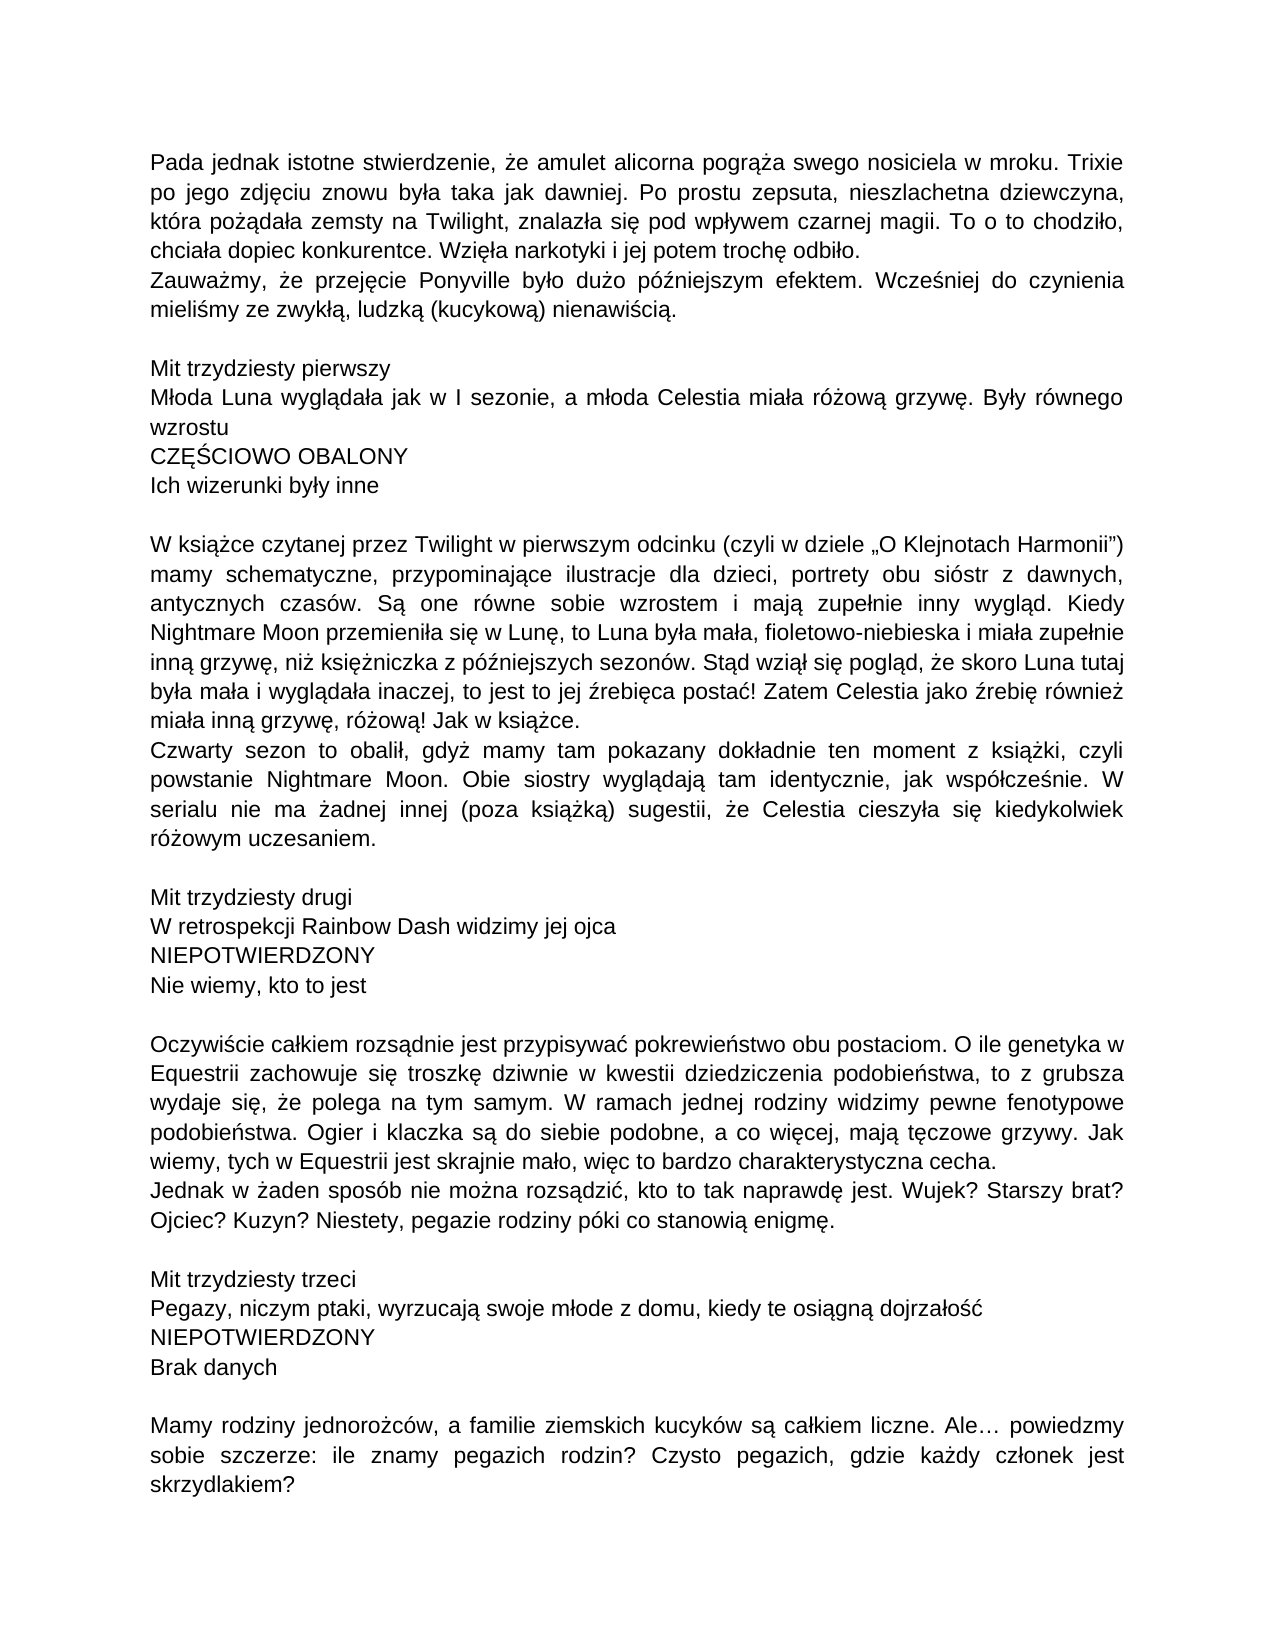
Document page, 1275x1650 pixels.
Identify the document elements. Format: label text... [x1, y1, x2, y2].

text CZĘŚCIOWO OBALONY [150, 444, 1125, 469]
text Jednak w żaden sposób nie można rozsądzić, kto to tak naprawdę jest. Wujek? Starszy brat? Ojciec? Kuzyn? Niestety, pegazie rodziny póki co stanowią enigmę. [150, 1178, 1125, 1233]
text Oczywiście całkiem rozsądnie jest przypisywać pokrewieństwo obu postaciom. O ile genetyka w Equestrii zachowuje się troszkę dziwnie w kwestii dziedziczenia podobieństwa, to z grubsza wydaje się, że polega na tym samym. W ramach jednej rodziny widzimy pewne fenotypowe podobieństwa. Ogier i klaczka są do siebie podobne, a co więcej, mają tęczowe grzywy. Jak wiemy, tych w Equestrii jest skrajnie mało, więc to bardzo charakterystyczna cecha. [150, 1031, 1125, 1174]
text W retrospekcji Rainbow Dash widzimy jej ojca [150, 914, 1125, 939]
text Czwarty sezon to obalił, gdyż mamy tam pokazany dokładnie ten moment z książki, czyli powstanie Nightmare Moon. Obie siostry wyglądają tam identycznie, jak współcześnie. W serialu nie ma żadnej innej (poza książką) sugestii, że Celestia cieszyła się kiedykolwiek różowym uczesaniem. [150, 737, 1125, 851]
text Brak danych [150, 1354, 1125, 1380]
text W książce czytanej przez Twilight w pierwszym odcinku (czyli w dziele „O Klejnotach Harmonii”) mamy schematyczne, przypominające ilustracje dla dzieci, portrety obu sióstr z dawnych, antycznych czasów. Są one równe sobie wzrostem i mają zupełnie inny wygląd. Kiedy Nightmare Moon przemieniła się w Lunę, to Luna była mała, fioletowo-niebieska i miała zupełnie inną grzywę, niż księżniczka z późniejszych sezonów. Stąd wziął się pogląd, że skoro Luna tutaj była mała i wyglądała inaczej, to jest to jej źrebięca postać! Zatem Celestia jako źrebię również miała inną grzywę, różową! Jak w książce. [150, 532, 1125, 734]
text Ich wizerunki były inne [150, 473, 1125, 499]
text Nie wiemy, kto to jest [150, 972, 1125, 998]
text Mit trzydziesty drugi [150, 884, 1125, 910]
text Pegazy, niczym ptaki, wyrzucają swoje młode z domu, kiedy te osiągną dojrzałość [150, 1296, 1125, 1321]
text NIEPOTWIERDZONY [150, 943, 1125, 969]
text Młoda Luna wyglądała jak w I sezonie, a młoda Celestia miała różową grzywę. Były równego wzrostu [150, 385, 1125, 440]
text Mit trzydziesty pierwszy [150, 356, 1125, 381]
text NIEPOTWIERDZONY [150, 1325, 1125, 1351]
text Mit trzydziesty trzeci [150, 1266, 1125, 1292]
text Mamy rodziny jednorożców, a familie ziemskich kucyków są całkiem liczne. Ale… powiedzmy sobie szczerze: ile znamy pegazich rodzin? Czysto pegazich, gdzie każdy członek jest skrzydlakiem? [150, 1413, 1125, 1497]
text Pada jednak istotne stwierdzenie, że amulet alicorna pogrąża swego nosiciela w mroku. Trixie po jego zdjęciu znowu była taka jak dawniej. Po prostu zepsuta, nieszlachetna dziewczyna, która pożądała zemsty na Twilight, znalazła się pod wpływem czarnej magii. To o to chodziło, chciała dopiec konkurentce. Wzięła narkotyki i jej potem trochę odbiło. [150, 150, 1125, 264]
text Zauważmy, że przejęcie Ponyville było dużo późniejszym efektem. Wcześniej do czynienia mieliśmy ze zwykłą, ludzką (kucykową) nienawiścią. [150, 267, 1125, 322]
